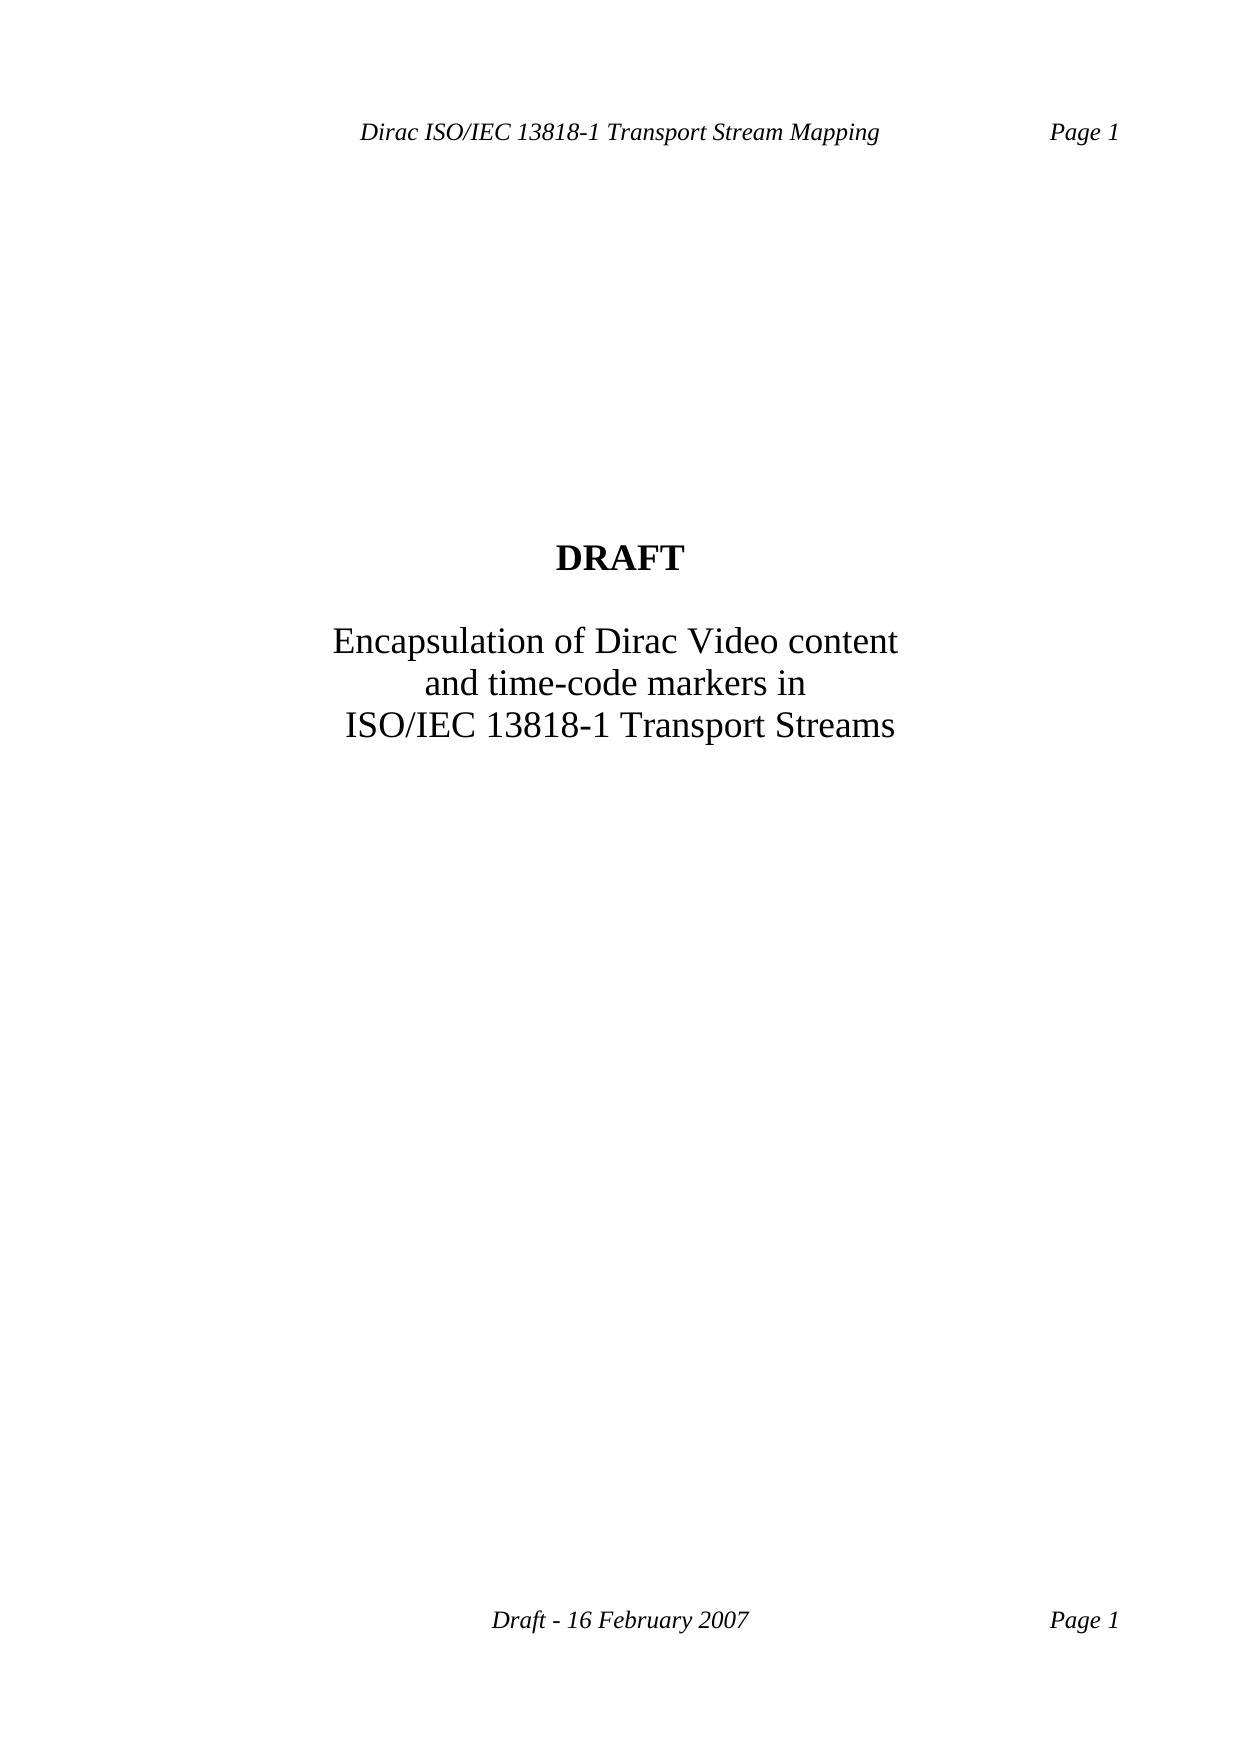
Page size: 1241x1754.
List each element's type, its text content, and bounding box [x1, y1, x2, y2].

text ISO/IEC 13818-1 Transport Streams [118, 703, 1122, 745]
text Encapsulation of Dirac Video content [118, 620, 1122, 662]
text DRAFT [118, 537, 1122, 579]
text and time-code markers in [118, 662, 1122, 703]
